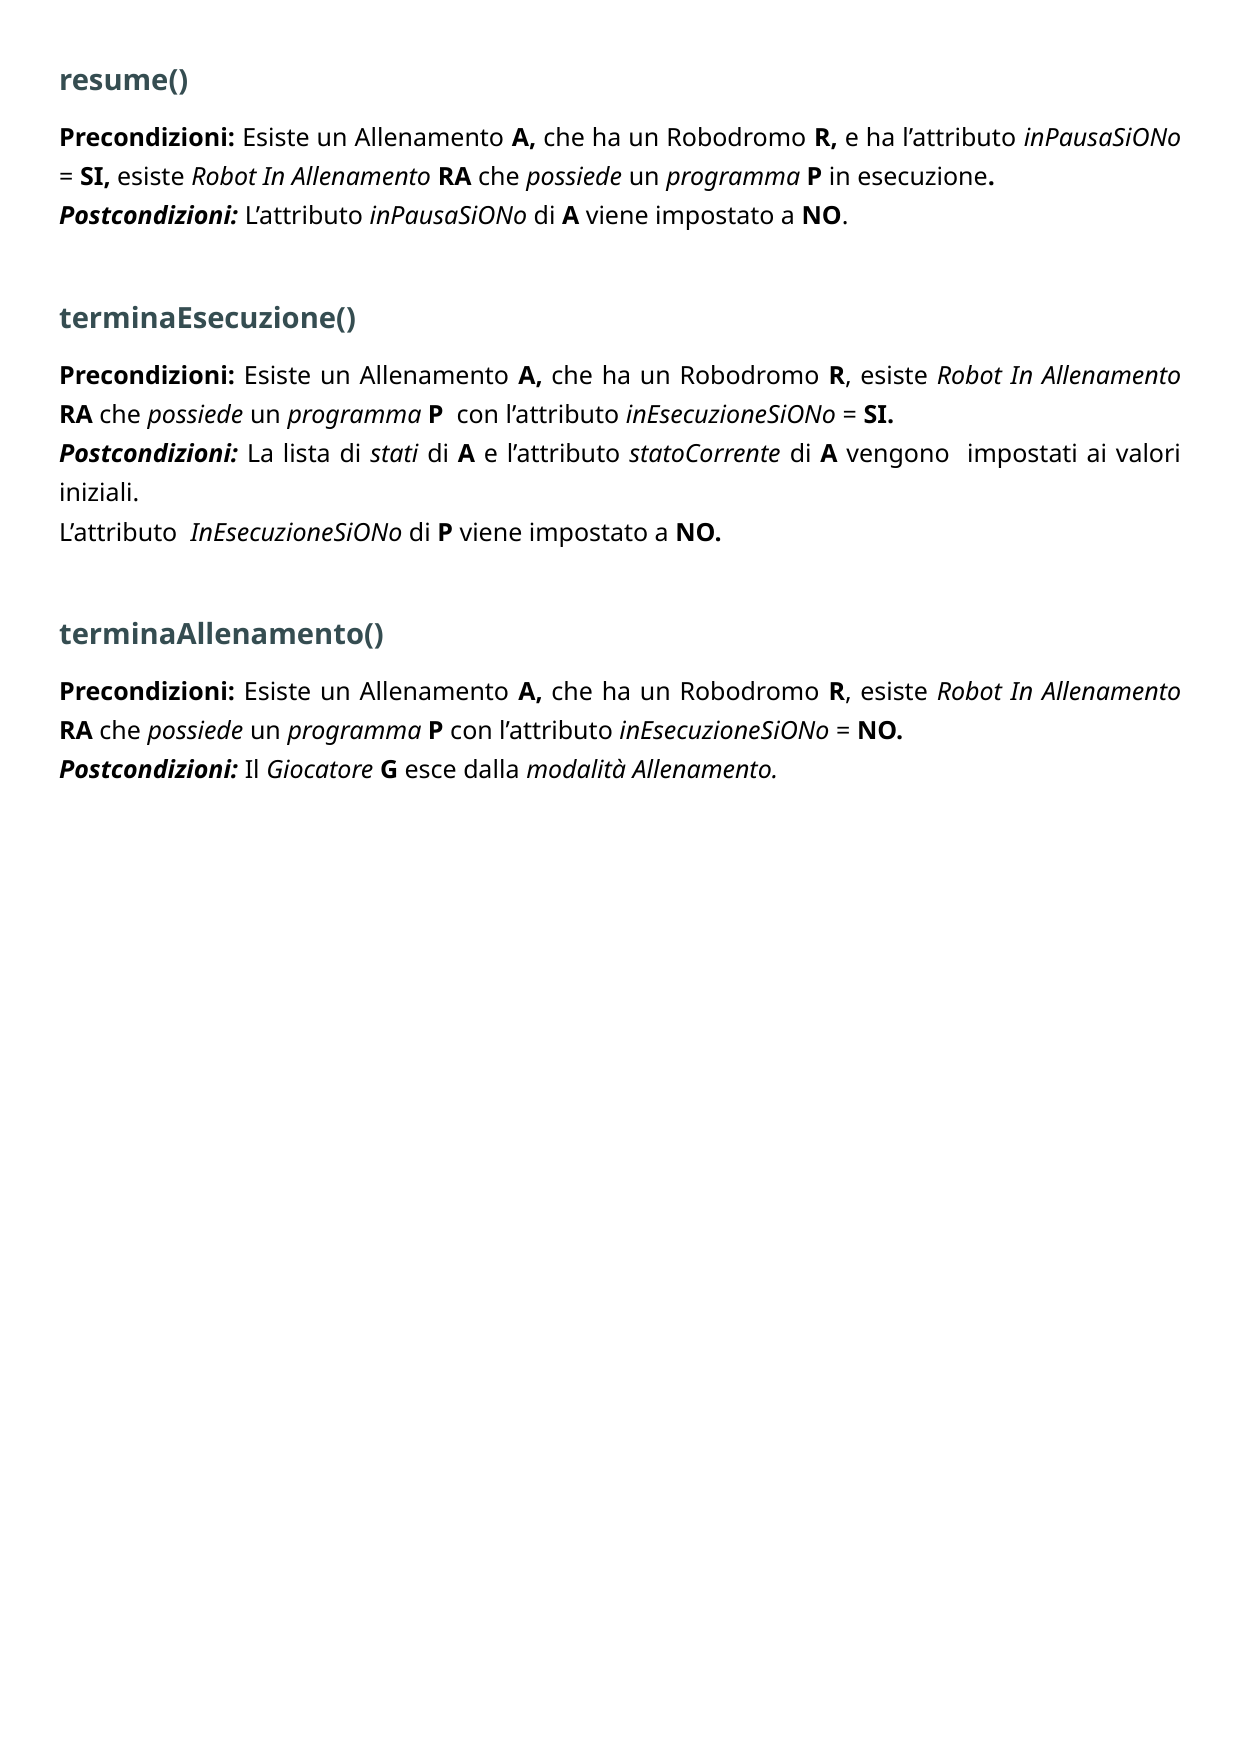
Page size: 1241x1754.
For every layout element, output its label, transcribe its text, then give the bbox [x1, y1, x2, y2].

text Precondizioni: Esiste un Allenamento A, che ha un Robodromo R, esiste Robot In Allenamento RA che possiede un programma P con l’attributo inEsecuzioneSiONo = NO. [59, 674, 1181, 747]
text Postcondizioni: Il Giocatore G esce dalla modalità Allenamento. [59, 752, 1181, 786]
subtitle resume() [59, 59, 1181, 99]
text Postcondizioni: L’attributo inPausaSiONo di A viene impostato a NO. [59, 198, 1181, 232]
subtitle terminaEsecuzione() [59, 297, 1181, 337]
text Postcondizioni: La lista di stati di A e l’attributo statoCorrente di A vengono impostati ai valori iniziali. [59, 436, 1181, 509]
text Precondizioni: Esiste un Allenamento A, che ha un Robodromo R, esiste Robot In Allenamento RA che possiede un programma P con l’attributo inEsecuzioneSiONo = SI. [59, 357, 1181, 431]
text L’attributo InEsecuzioneSiONo di P viene impostato a NO. [59, 514, 1181, 548]
text Precondizioni: Esiste un Allenamento A, che ha un Robodromo R, e ha l’attributo inPausaSiONo = SI, esiste Robot In Allenamento RA che possiede un programma P in esecuzione. [59, 119, 1181, 193]
subtitle terminaAllenamento() [59, 613, 1181, 653]
